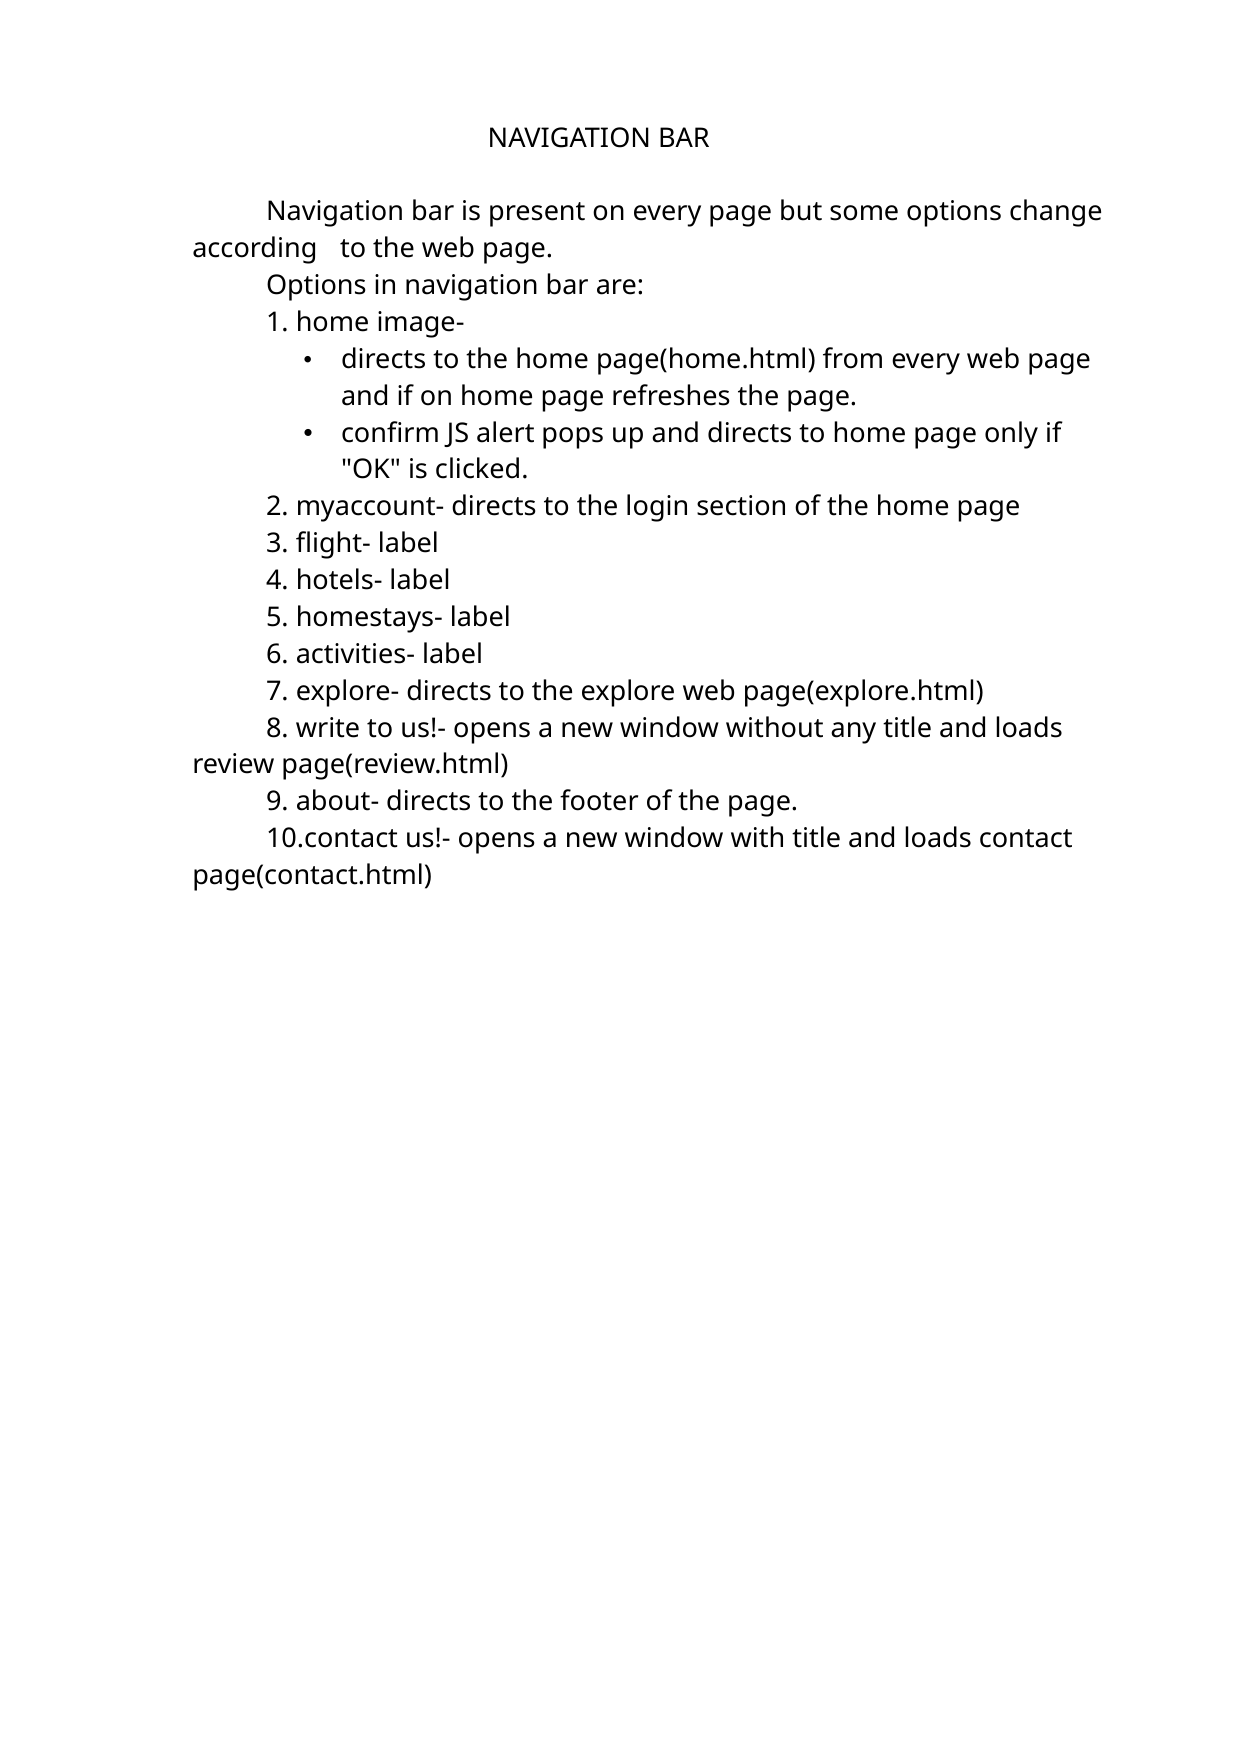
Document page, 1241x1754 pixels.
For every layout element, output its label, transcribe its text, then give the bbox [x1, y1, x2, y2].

text 3. flight- label [118, 524, 1122, 561]
text 2. myaccount- directs to the login section of the home page [118, 487, 1122, 524]
text 7. explore- directs to the explore web page(explore.html) [118, 671, 1122, 708]
text NAVIGATION BAR [118, 118, 1122, 155]
text 5. homestays- label [118, 597, 1122, 634]
text 9. about- directs to the footer of the page. [118, 782, 1122, 819]
text 1. home image- [118, 302, 1122, 339]
text 6. activities- label [118, 634, 1122, 671]
list directs to the home page(home.html) from every web page and if on home page refreshes the page. [303, 339, 1122, 413]
text Options in navigation bar are: [118, 266, 1122, 302]
text 10.contact us!- opens a new window with title and loads contact page(contact.html) [118, 819, 1122, 892]
text 8. write to us!- opens a new window without any title and loads review page(review.html) [118, 708, 1122, 782]
list confirm JS alert pops up and directs to home page only if "OK" is clicked. [303, 413, 1122, 487]
text Navigation bar is present on every page but some options change according to the web page. [118, 192, 1122, 266]
text 4. hotels- label [118, 561, 1122, 597]
